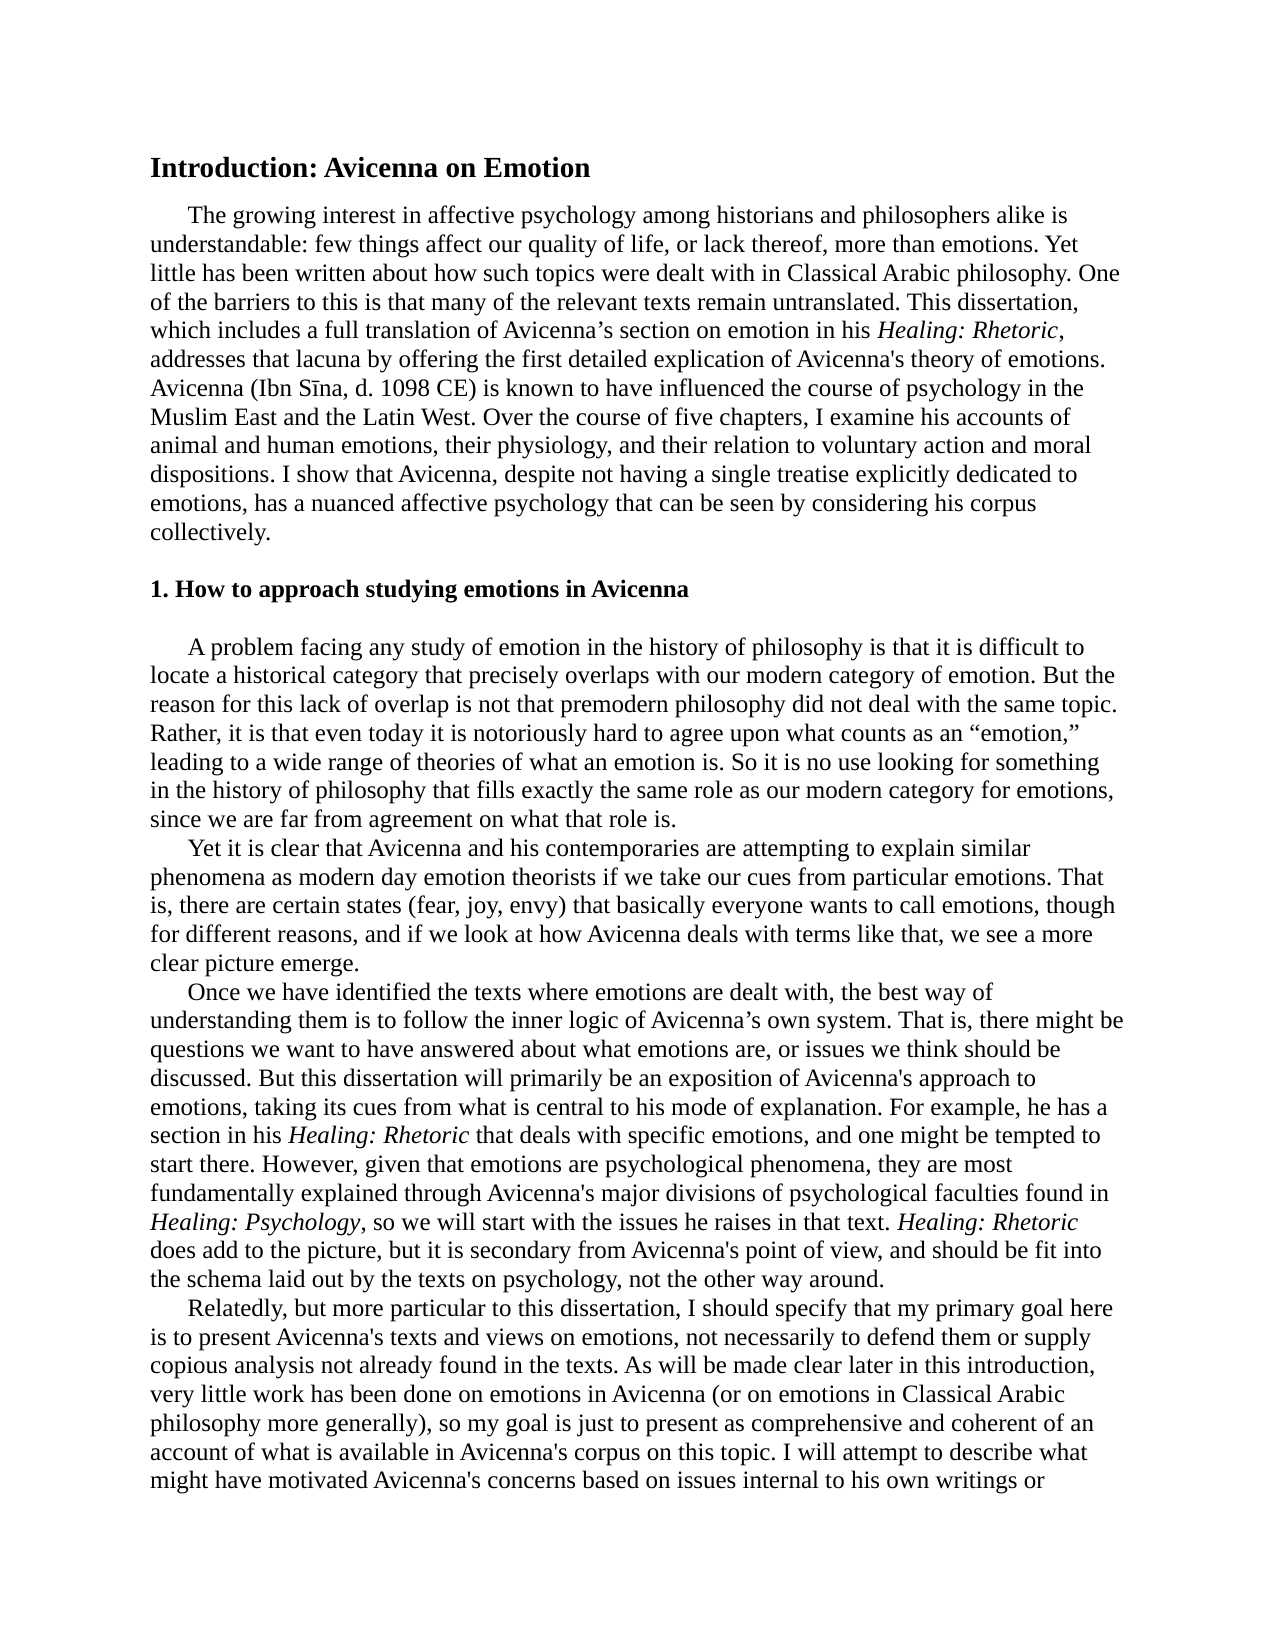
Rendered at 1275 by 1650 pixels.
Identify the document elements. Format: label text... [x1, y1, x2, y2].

text 1. How to approach studying emotions in Avicenna [150, 574, 1125, 603]
subtitle Introduction: Avicenna on Emotion [150, 150, 1125, 183]
text Once we have identified the texts where emotions are dealt with, the best way of understanding them is to follow the inner logic of Avicenna’s own system. That is, there might be questions we want to have answered about what emotions are, or issues we think should be discussed. But this dissertation will primarily be an exposition of Avicenna's approach to emotions, taking its cues from what is central to his mode of explanation. For example, he has a section in his Healing: Rhetoric that deals with specific emotions, and one might be tempted to start there. However, given that emotions are psychological phenomena, they are most fundamentally explained through Avicenna's major divisions of psychological faculties found in Healing: Psychology, so we will start with the issues he raises in that text. Healing: Rhetoric does add to the picture, but it is secondary from Avicenna's point of view, and should be fit into the schema laid out by the texts on psychology, not the other way around. [150, 977, 1125, 1293]
text Relatedly, but more particular to this dissertation, I should specify that my primary goal here is to present Avicenna's texts and views on emotions, not necessarily to defend them or supply copious analysis not already found in the texts. As will be made clear later in this introduction, very little work has been done on emotions in Avicenna (or on emotions in Classical Arabic philosophy more generally), so my goal is just to present as comprehensive and coherent of an account of what is available in Avicenna's corpus on this topic. I will attempt to describe what might have motivated Avicenna's concerns based on issues internal to his own writings or [150, 1293, 1125, 1494]
text Yet it is clear that Avicenna and his contemporaries are attempting to explain similar phenomena as modern day emotion theorists if we take our cues from particular emotions. That is, there are certain states (fear, joy, envy) that basically everyone wants to call emotions, though for different reasons, and if we look at how Avicenna deals with terms like that, we see a more clear picture emerge. [150, 833, 1125, 977]
text The growing interest in affective psychology among historians and philosophers alike is understandable: few things affect our quality of life, or lack thereof, more than emotions. Yet little has been written about how such topics were dealt with in Classical Arabic philosophy. One of the barriers to this is that many of the relevant texts remain untranslated. This dissertation, which includes a full translation of Avicenna’s section on emotion in his Healing: Rhetoric, addresses that lacuna by offering the first detailed explication of Avicenna's theory of emotions. Avicenna (Ibn Sīna, d. 1098 CE) is known to have influenced the course of psychology in the Muslim East and the Latin West. Over the course of five chapters, I examine his accounts of animal and human emotions, their physiology, and their relation to voluntary action and moral dispositions. I show that Avicenna, despite not having a single treatise explicitly dedicated to emotions, has a nuanced affective psychology that can be seen by considering his corpus collectively. [150, 200, 1125, 545]
text A problem facing any study of emotion in the history of philosophy is that it is difficult to locate a historical category that precisely overlaps with our modern category of emotion. But the reason for this lack of overlap is not that premodern philosophy did not deal with the same topic. Rather, it is that even today it is notoriously hard to agree upon what counts as an “emotion,” leading to a wide range of theories of what an emotion is. So it is no use looking for something in the history of philosophy that fills exactly the same role as our modern category for emotions, since we are far from agreement on what that role is. [150, 632, 1125, 833]
